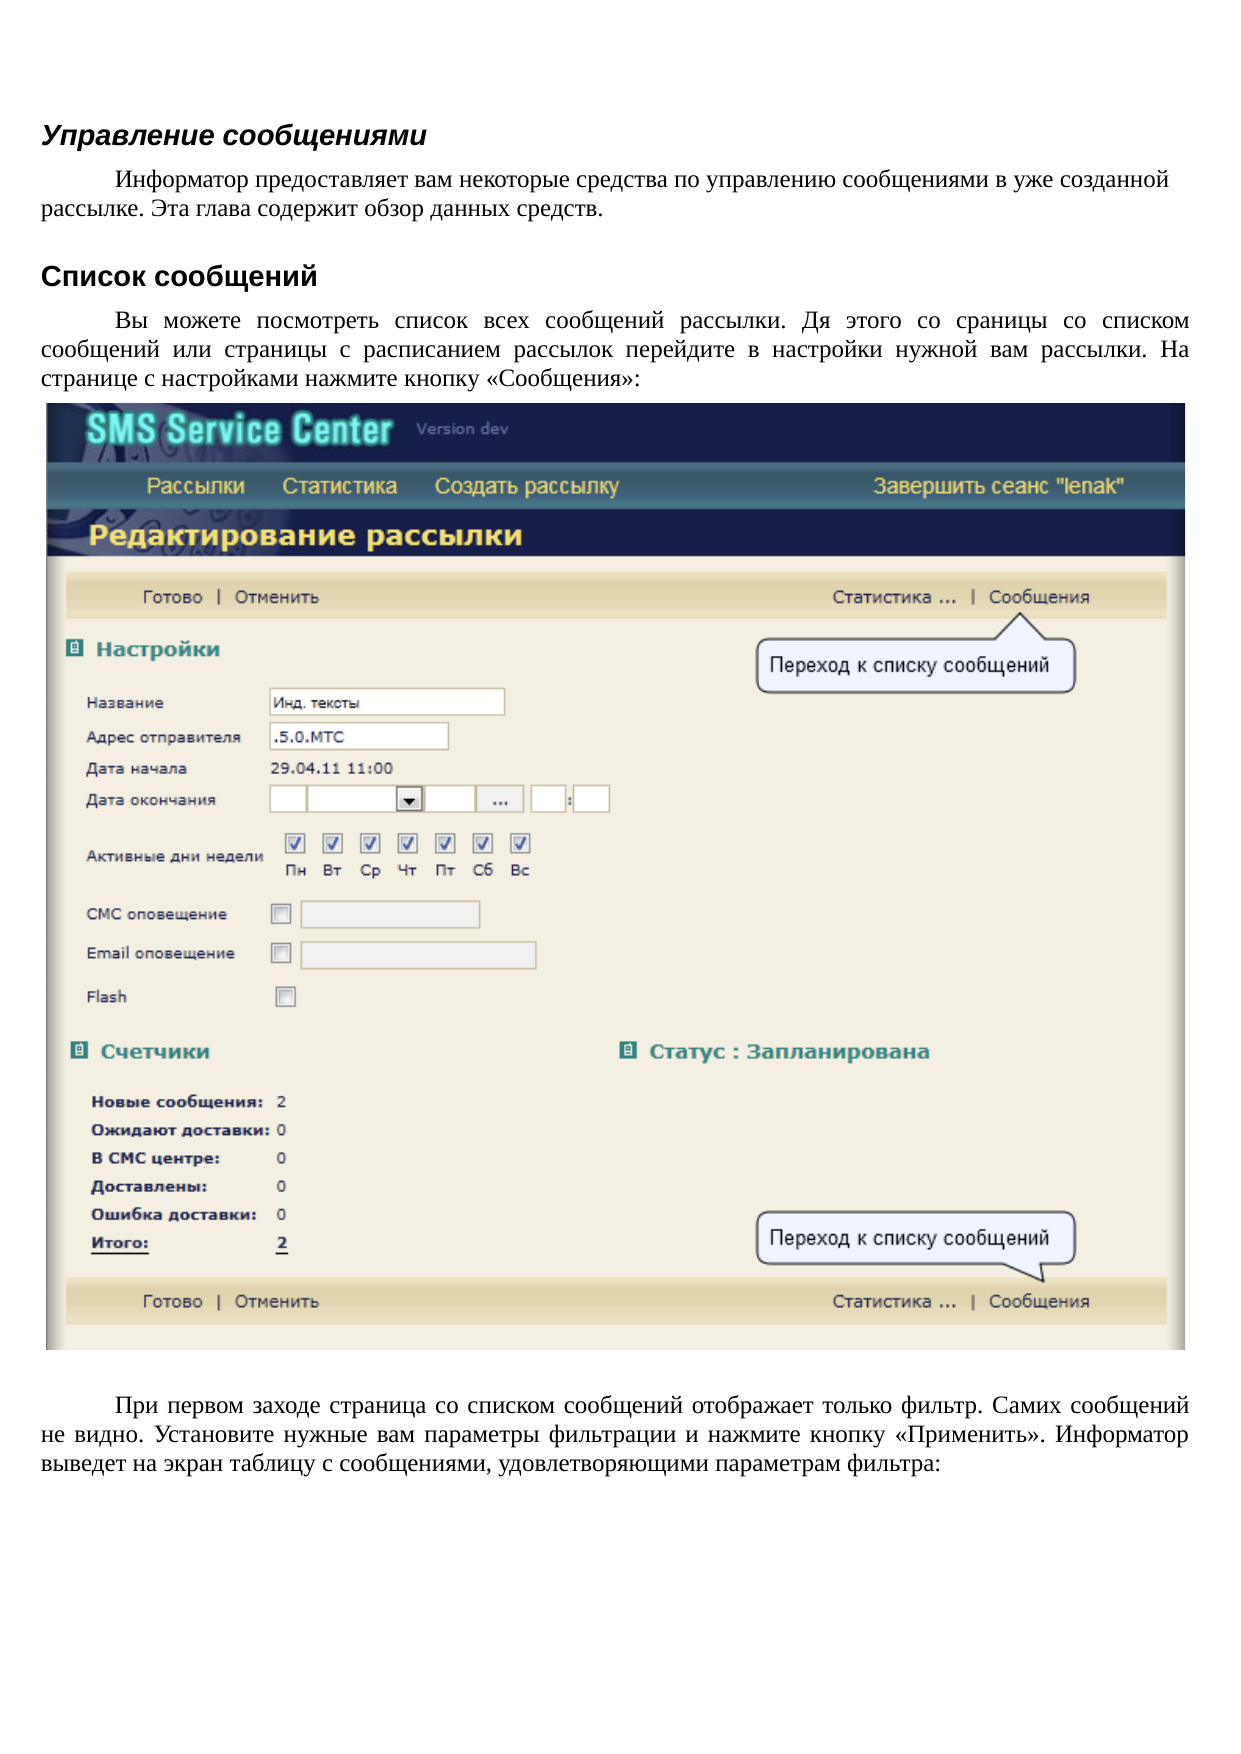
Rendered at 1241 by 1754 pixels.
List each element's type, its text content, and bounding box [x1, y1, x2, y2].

picture [46, 403, 1186, 1350]
subtitle Список сообщений [41, 259, 1191, 293]
text При первом заходе страница со списком сообщений отображает только фильтр. Самих сообщений не видно. Установите нужные вам параметры фильтрации и нажмите кнопку «Применить». Информатор выведет на экран таблицу с сообщениями, удовлетворяющими параметрам фильтра: [41, 1391, 1191, 1477]
text Информатор предоставляет вам некоторые средства по управлению сообщениями в уже созданной рассылке. Эта глава содержит обзор данных средств. [41, 164, 1191, 222]
text Вы можете посмотреть список всех сообщений рассылки. Дя этого со сраницы со списком сообщений или страницы с расписанием рассылок перейдите в настройки нужной вам рассылки. На странице с настройками нажмите кнопку «Сообщения»: [41, 305, 1191, 391]
subtitle Управление сообщениями [41, 118, 1191, 152]
